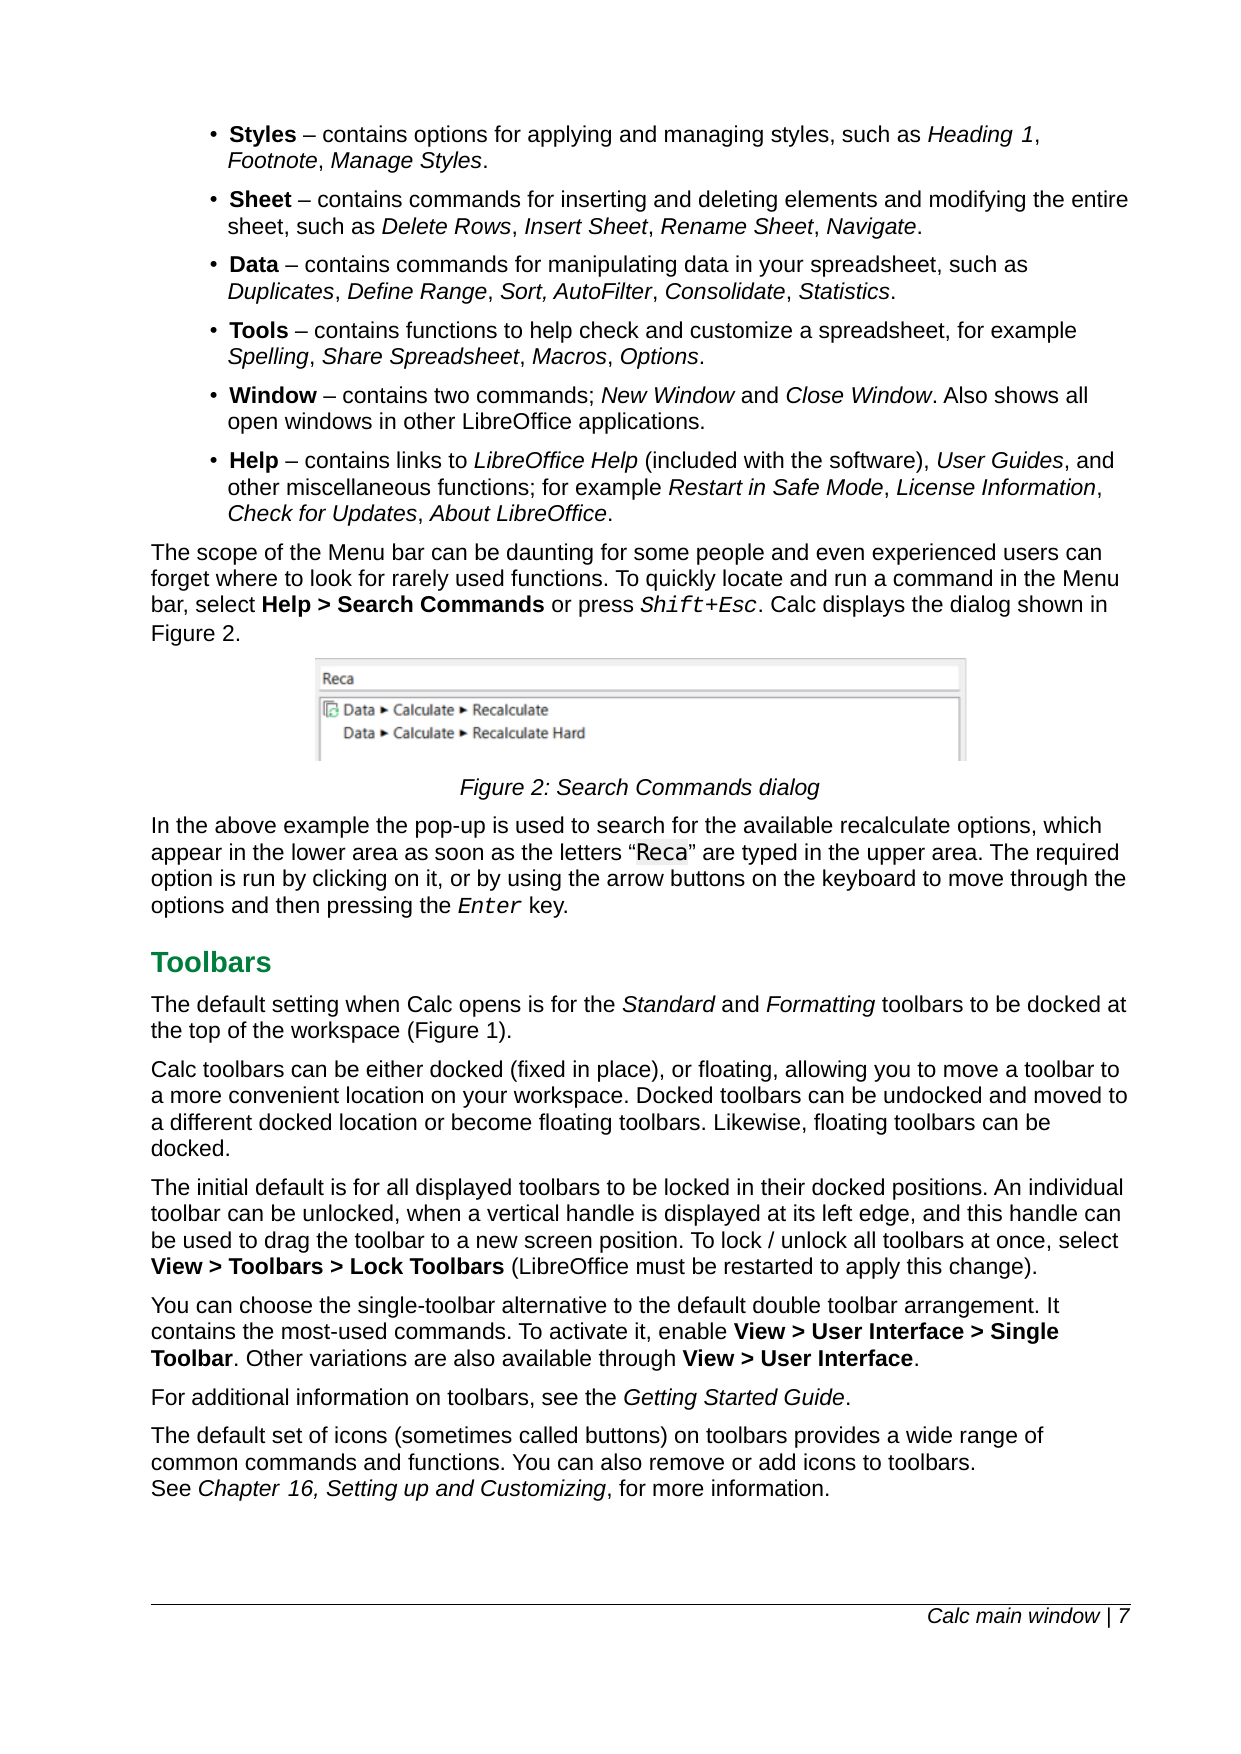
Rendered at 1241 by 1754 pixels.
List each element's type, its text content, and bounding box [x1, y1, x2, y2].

list Help – contains links to LibreOffice Help (included with the software), User Guides, and other miscellaneous functions; for example Restart in Safe Mode, License Information, Check for Updates, About LibreOffice. [209, 447, 1131, 526]
list Window – contains two commands; New Window and Close Window. Also shows all open windows in other LibreOffice applications. [209, 382, 1131, 434]
text The initial default is for all displayed toolbars to be locked in their docked positions. An individual toolbar can be unlocked, when a vertical handle is displayed at its left edge, and this handle can be used to drag the toolbar to a new screen position. To lock / unlock all toolbars at once, select View > Toolbars > Lock Toolbars (LibreOffice must be restarted to apply this change). [151, 1174, 1131, 1279]
text The default set of icons (sometimes called buttons) on toolbars provides a wide range of common commands and functions. You can also remove or add icons to toolbars. See Chapter 16, Setting up and Customizing, for more information. [151, 1422, 1131, 1501]
text For additional information on toolbars, see the Getting Started Guide. [151, 1383, 1131, 1410]
text In the above example the pop-up is used to search for the available recalculate options, which appear in the lower area as soon as the letters “Reca” are typed in the upper area. The required option is run by clicking on it, or by using the arrow buttons on the keyboard to move through the options and then pressing the Enter key. [151, 812, 1131, 920]
text Calc toolbars can be either docked (fixed in place), or floating, allowing you to move a toolbar to a more convenient location on your workspace. Docked toolbars can be undocked and moved to a different docked location or become floating toolbars. Likewise, floating toolbars can be docked. [151, 1056, 1131, 1161]
list Sheet – contains commands for inserting and deleting elements and modifying the entire sheet, such as Delete Rows, Insert Sheet, Rename Sheet, Navigate. [209, 186, 1131, 239]
list Styles – contains options for applying and managing styles, such as Heading 1, Footnote, Manage Styles. [209, 121, 1131, 174]
picture [315, 658, 967, 761]
subtitle Toolbars [151, 945, 1131, 978]
list Tools – contains functions to help check and customize a spreadsheet, for example Spelling, Share Spreadsheet, Macros, Options. [209, 317, 1131, 369]
text Figure 2: Search Commands dialog [315, 773, 966, 800]
list Data – contains commands for manipulating data in your spreadsheet, such as Duplicates, Define Range, Sort, AutoFilter, Consolidate, Statistics. [209, 251, 1131, 304]
text The scope of the Menu bar can be daunting for some people and even experienced users can forget where to look for rarely used functions. To quickly locate and run a command in the Menu bar, select Help > Search Commands or press Shift+Esc. Calc displays the dialog shown in Figure 2. [151, 539, 1131, 646]
text The default setting when Calc opens is for the Standard and Formatting toolbars to be docked at the top of the workspace (Figure 1). [151, 991, 1131, 1043]
text You can choose the single-toolbar alternative to the default double toolbar arrangement. It contains the most-used commands. To activate it, enable View > User Interface > Single Toolbar. Other variations are also available through View > User Interface. [151, 1292, 1131, 1371]
